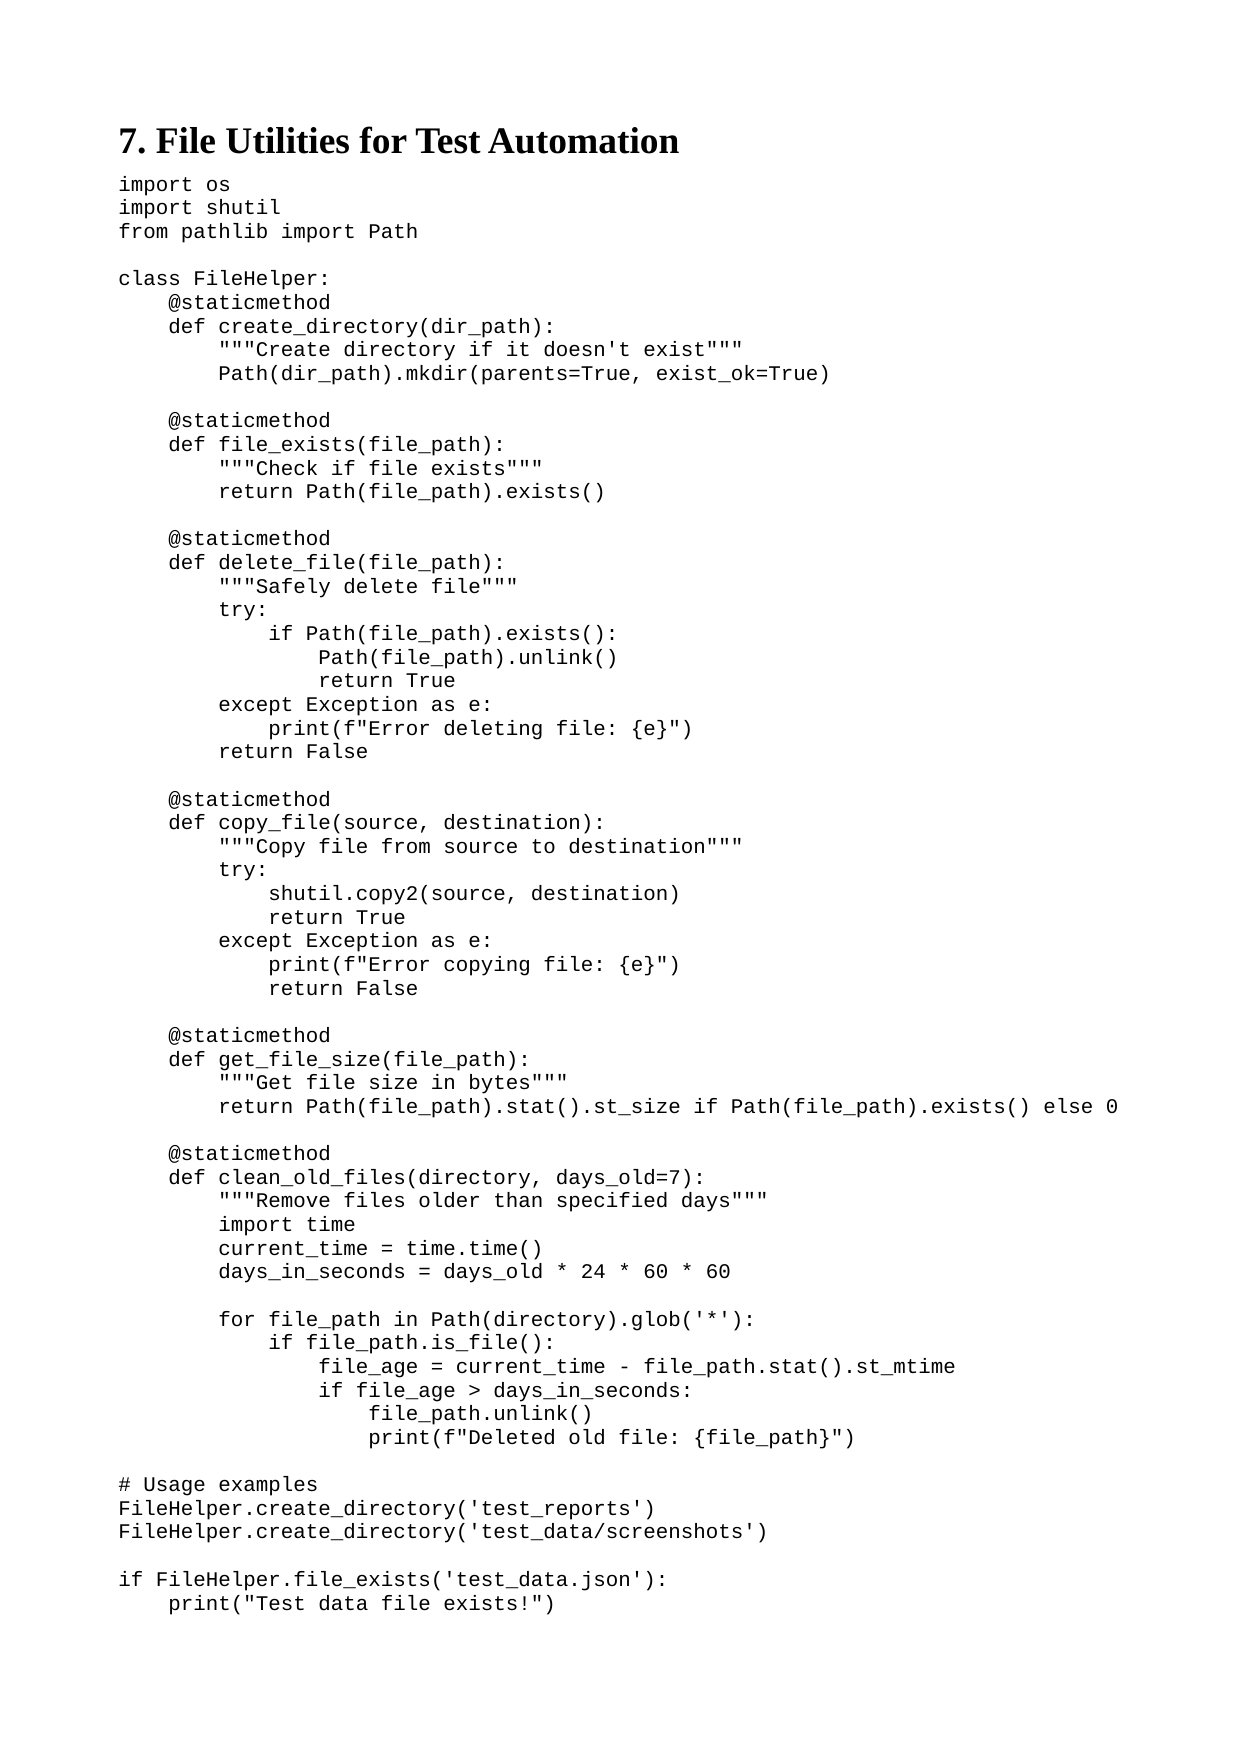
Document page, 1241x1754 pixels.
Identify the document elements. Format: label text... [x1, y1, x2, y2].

text days_in_seconds = days_old * 24 * 60 * 60 [118, 1261, 1122, 1285]
text """Get file size in bytes""" [118, 1072, 1122, 1096]
text try: [118, 599, 1122, 623]
text # Usage examples [118, 1474, 1122, 1498]
text return Path(file_path).stat().st_size if Path(file_path).exists() else 0 [118, 1096, 1122, 1119]
text file_age = current_time - file_path.stat().st_mtime [118, 1356, 1122, 1380]
text if file_age > days_in_seconds: [118, 1380, 1122, 1403]
text return False [118, 741, 1122, 765]
text """Copy file from source to destination""" [118, 836, 1122, 859]
text @staticmethod [118, 1143, 1122, 1167]
text except Exception as e: [118, 930, 1122, 954]
text @staticmethod [118, 292, 1122, 316]
text """Check if file exists""" [118, 457, 1122, 481]
text try: [118, 859, 1122, 883]
text def file_exists(file_path): [118, 434, 1122, 457]
subtitle 7. File Utilities for Test Automation [118, 118, 1122, 161]
text @staticmethod [118, 788, 1122, 812]
text @staticmethod [118, 528, 1122, 552]
text def get_file_size(file_path): [118, 1049, 1122, 1072]
text @staticmethod [118, 410, 1122, 434]
text from pathlib import Path [118, 221, 1122, 245]
text current_time = time.time() [118, 1238, 1122, 1261]
text for file_path in Path(directory).glob('*'): [118, 1309, 1122, 1332]
text return False [118, 978, 1122, 1001]
text print("Test data file exists!") [118, 1592, 1122, 1616]
text return True [118, 907, 1122, 930]
text def create_directory(dir_path): [118, 316, 1122, 339]
text import time [118, 1214, 1122, 1238]
text shutil.copy2(source, destination) [118, 883, 1122, 907]
text """Safely delete file""" [118, 576, 1122, 599]
text print(f"Error deleting file: {e}") [118, 718, 1122, 741]
text """Remove files older than specified days""" [118, 1191, 1122, 1214]
text return Path(file_path).exists() [118, 481, 1122, 505]
text FileHelper.create_directory('test_reports') [118, 1498, 1122, 1522]
text print(f"Error copying file: {e}") [118, 954, 1122, 978]
text if file_path.is_file(): [118, 1332, 1122, 1356]
text import os [118, 174, 1122, 197]
text def clean_old_files(directory, days_old=7): [118, 1167, 1122, 1191]
text Path(dir_path).mkdir(parents=True, exist_ok=True) [118, 363, 1122, 387]
text return True [118, 670, 1122, 694]
text import shutil [118, 197, 1122, 221]
text file_path.unlink() [118, 1403, 1122, 1427]
text if FileHelper.file_exists('test_data.json'): [118, 1569, 1122, 1592]
text def copy_file(source, destination): [118, 812, 1122, 836]
text FileHelper.create_directory('test_data/screenshots') [118, 1522, 1122, 1545]
text """Create directory if it doesn't exist""" [118, 339, 1122, 363]
text if Path(file_path).exists(): [118, 623, 1122, 647]
text @staticmethod [118, 1025, 1122, 1049]
text def delete_file(file_path): [118, 552, 1122, 576]
text Path(file_path).unlink() [118, 647, 1122, 670]
text except Exception as e: [118, 694, 1122, 718]
text print(f"Deleted old file: {file_path}") [118, 1427, 1122, 1451]
text class FileHelper: [118, 268, 1122, 292]
